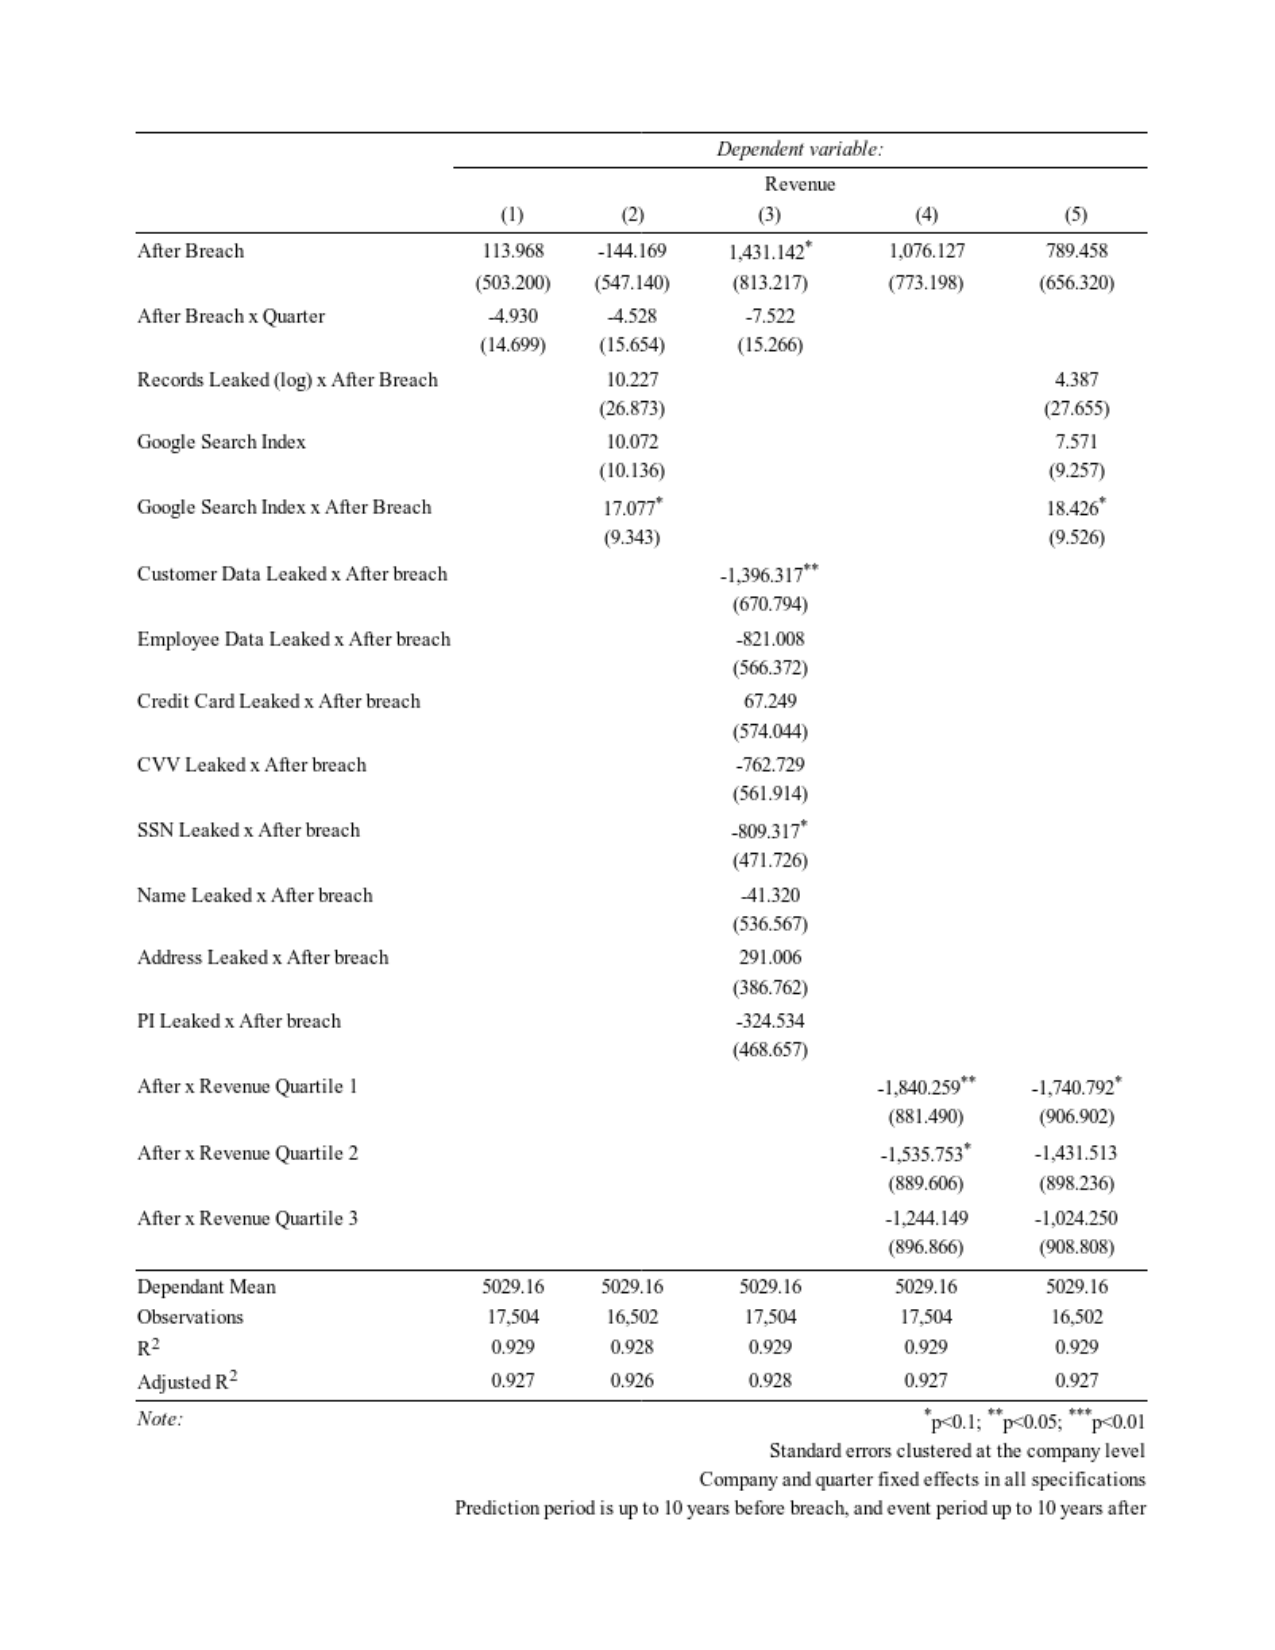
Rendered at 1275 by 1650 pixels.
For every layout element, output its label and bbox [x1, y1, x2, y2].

picture [128, 121, 1151, 1526]
